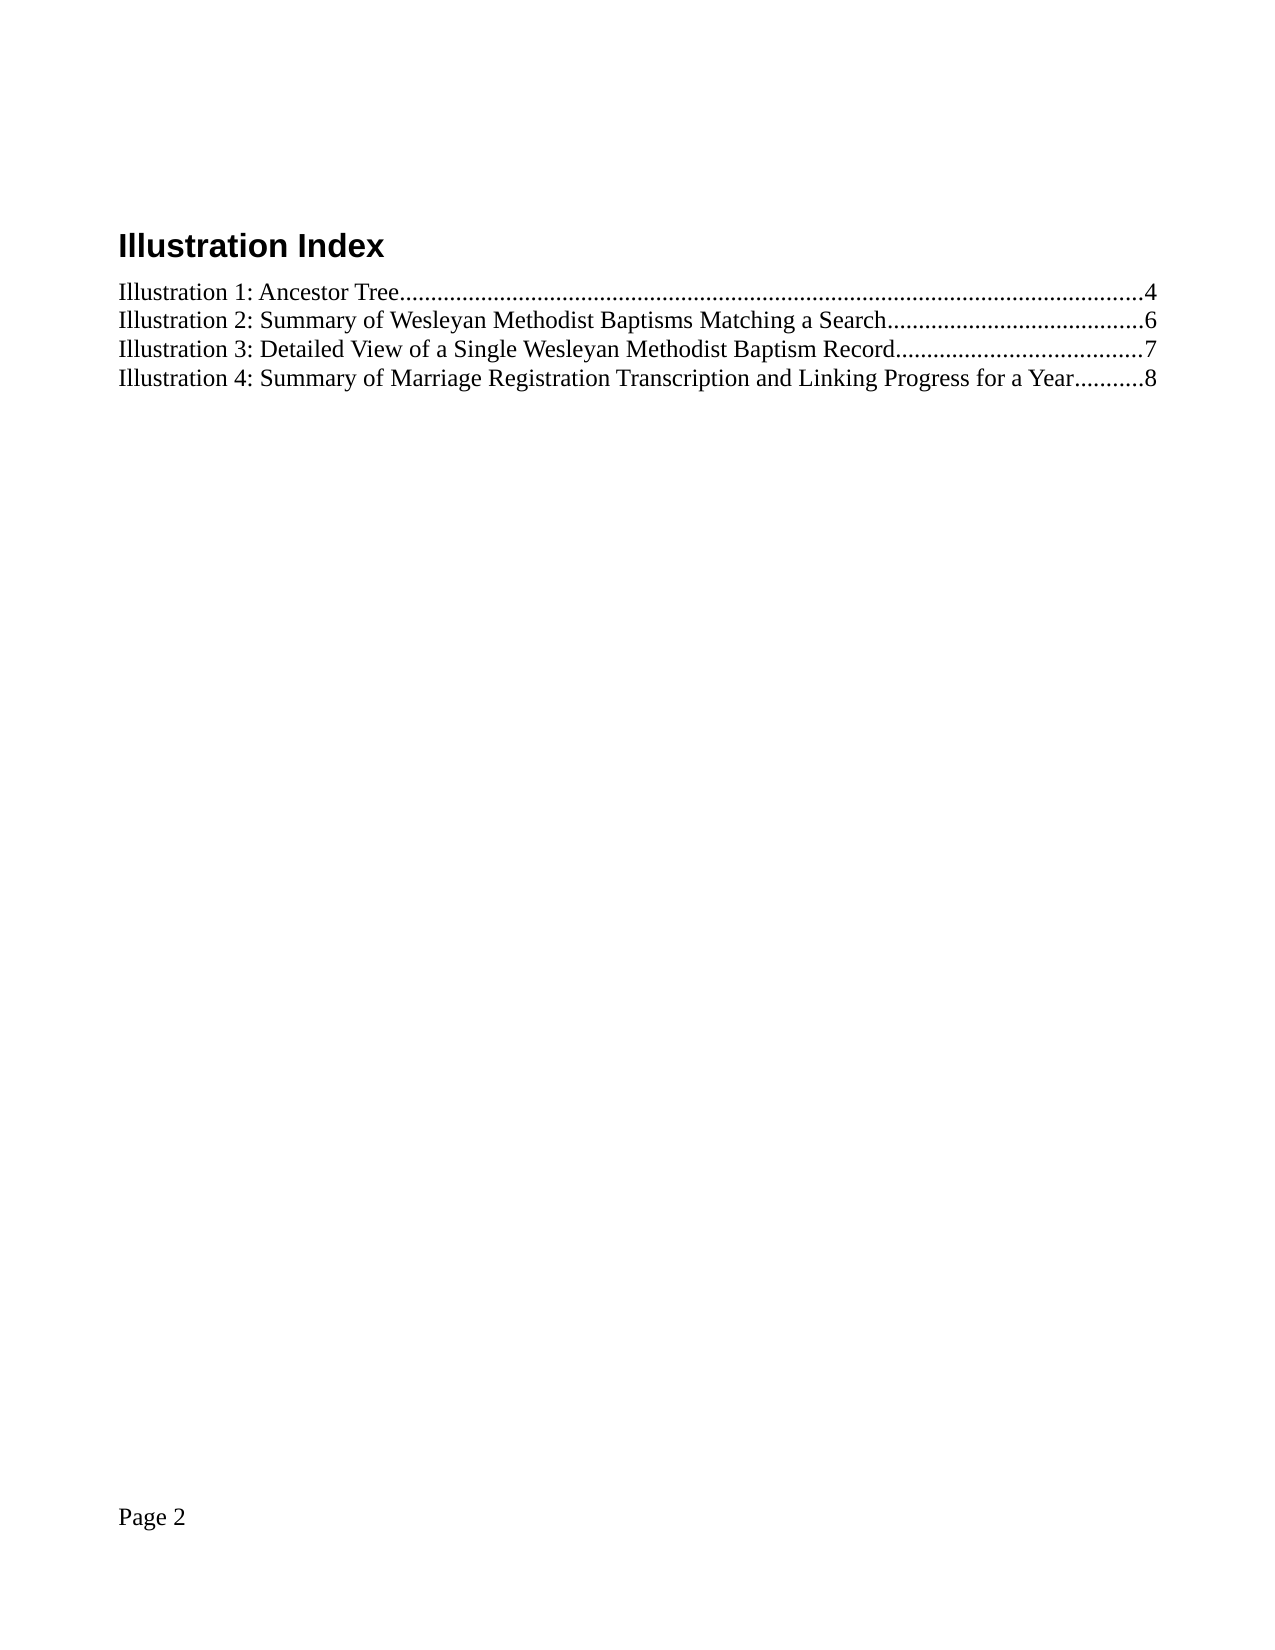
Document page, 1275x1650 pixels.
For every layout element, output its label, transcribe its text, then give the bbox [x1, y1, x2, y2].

text Illustration 2: Summary of Wesleyan Methodist Baptisms Matching a Search 6 [118, 305, 1157, 334]
text Illustration 4: Summary of Marriage Registration Transcription and Linking Progress for a Year 8 [118, 363, 1157, 392]
text Illustration 3: Detailed View of a Single Wesleyan Methodist Baptism Record 7 [118, 334, 1157, 363]
subtitle Illustration Index [118, 226, 1157, 264]
text Illustration 1: Ancestor Tree 4 [118, 277, 1157, 305]
